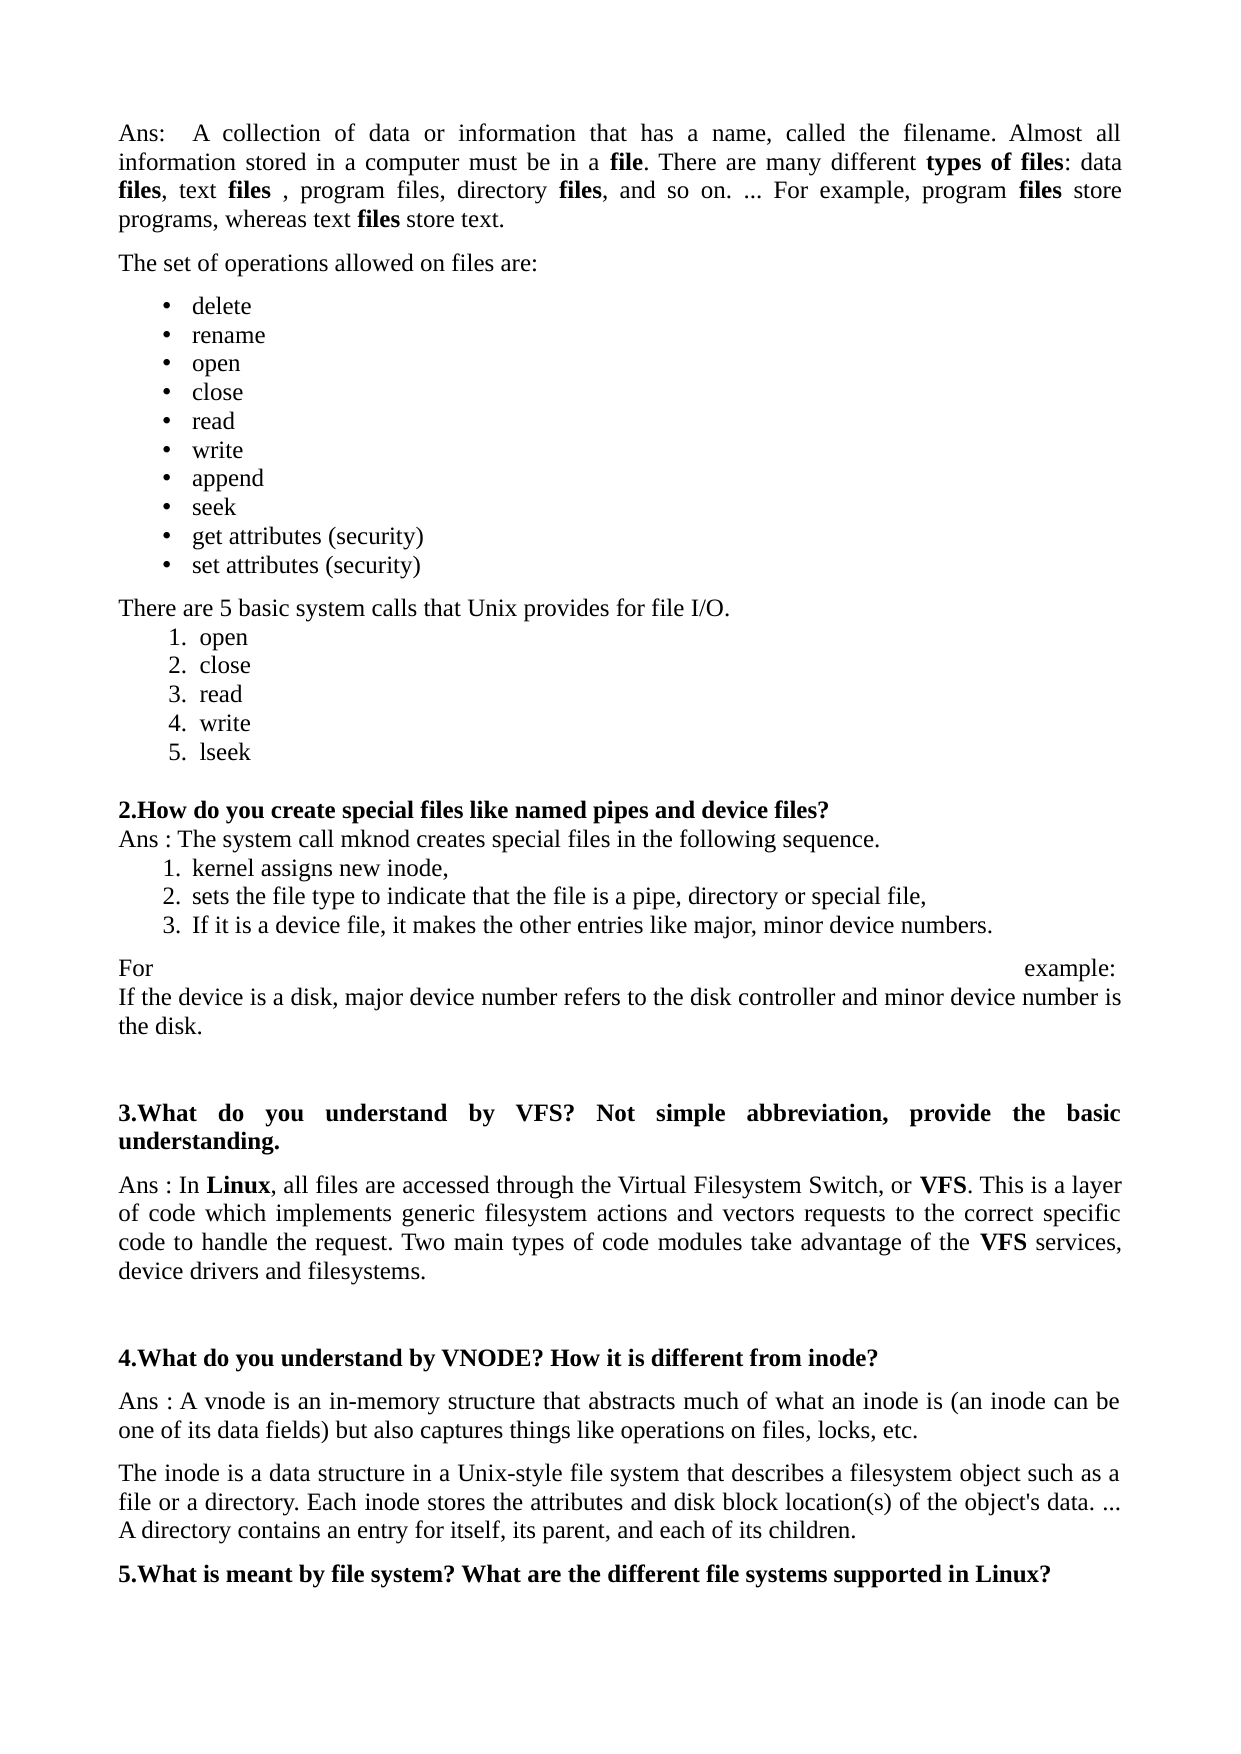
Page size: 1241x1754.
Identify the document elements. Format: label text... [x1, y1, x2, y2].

text For example: If the device is a disk, major device number refers to the disk controller and minor device number is the disk. [118, 953, 1122, 1040]
list seek [162, 492, 1122, 521]
text Ans : The system call mknod creates special files in the following sequence. [118, 824, 1122, 853]
text 2. close [118, 651, 1122, 679]
list If it is a device file, it makes the other entries like major, minor device numbers. [162, 910, 1122, 939]
list kernel assigns new inode, [162, 853, 1122, 881]
text 5.What is meant by file system? What are the different file systems supported in Linux? [118, 1559, 1122, 1588]
list sets the file type to indicate that the file is a pipe, directory or special file, [162, 881, 1122, 910]
text 5. lseek [118, 737, 1122, 766]
text The inode is a data structure in a Unix-style file system that describes a filesystem object such as a file or a directory. Each inode stores the attributes and disk block location(s) of the object's data. ... A directory contains an entry for itself, its parent, and each of its children. [118, 1458, 1122, 1544]
text 3. read [118, 679, 1122, 708]
list close [162, 377, 1122, 406]
text Ans : In Linux, all files are accessed through the Virtual Filesystem Switch, or VFS. This is a layer of code which implements generic filesystem actions and vectors requests to the correct specific code to handle the request. Two main types of code modules take advantage of the VFS services, device drivers and filesystems. [118, 1170, 1122, 1285]
text Ans: A collection of data or information that has a name, called the filename. Almost all information stored in a computer must be in a file. There are many different types of files: data files, text files , program files, directory files, and so on. ... For example, program files store programs, whereas text files store text. [118, 118, 1122, 233]
text The set of operations allowed on files are: [118, 248, 1122, 276]
text 1. open [118, 622, 1122, 651]
text 4. write [118, 708, 1122, 737]
list get attributes (security) [162, 521, 1122, 550]
list set attributes (security) [162, 550, 1122, 578]
list open [162, 348, 1122, 377]
list rename [162, 320, 1122, 348]
text There are 5 basic system calls that Unix provides for file I/O. [118, 593, 1122, 622]
list write [162, 435, 1122, 463]
list read [162, 406, 1122, 435]
text 3.What do you understand by VFS? Not simple abbreviation, provide the basic understanding. [118, 1098, 1122, 1155]
text 2.How do you create special files like named pipes and device files? [118, 795, 1122, 824]
list append [162, 463, 1122, 492]
list delete [162, 291, 1122, 320]
text 4.What do you understand by VNODE? How it is different from inode? [118, 1343, 1122, 1371]
text Ans : A vnode is an in-memory structure that abstracts much of what an inode is (an inode can be one of its data fields) but also captures things like operations on files, locks, etc. [118, 1386, 1122, 1443]
